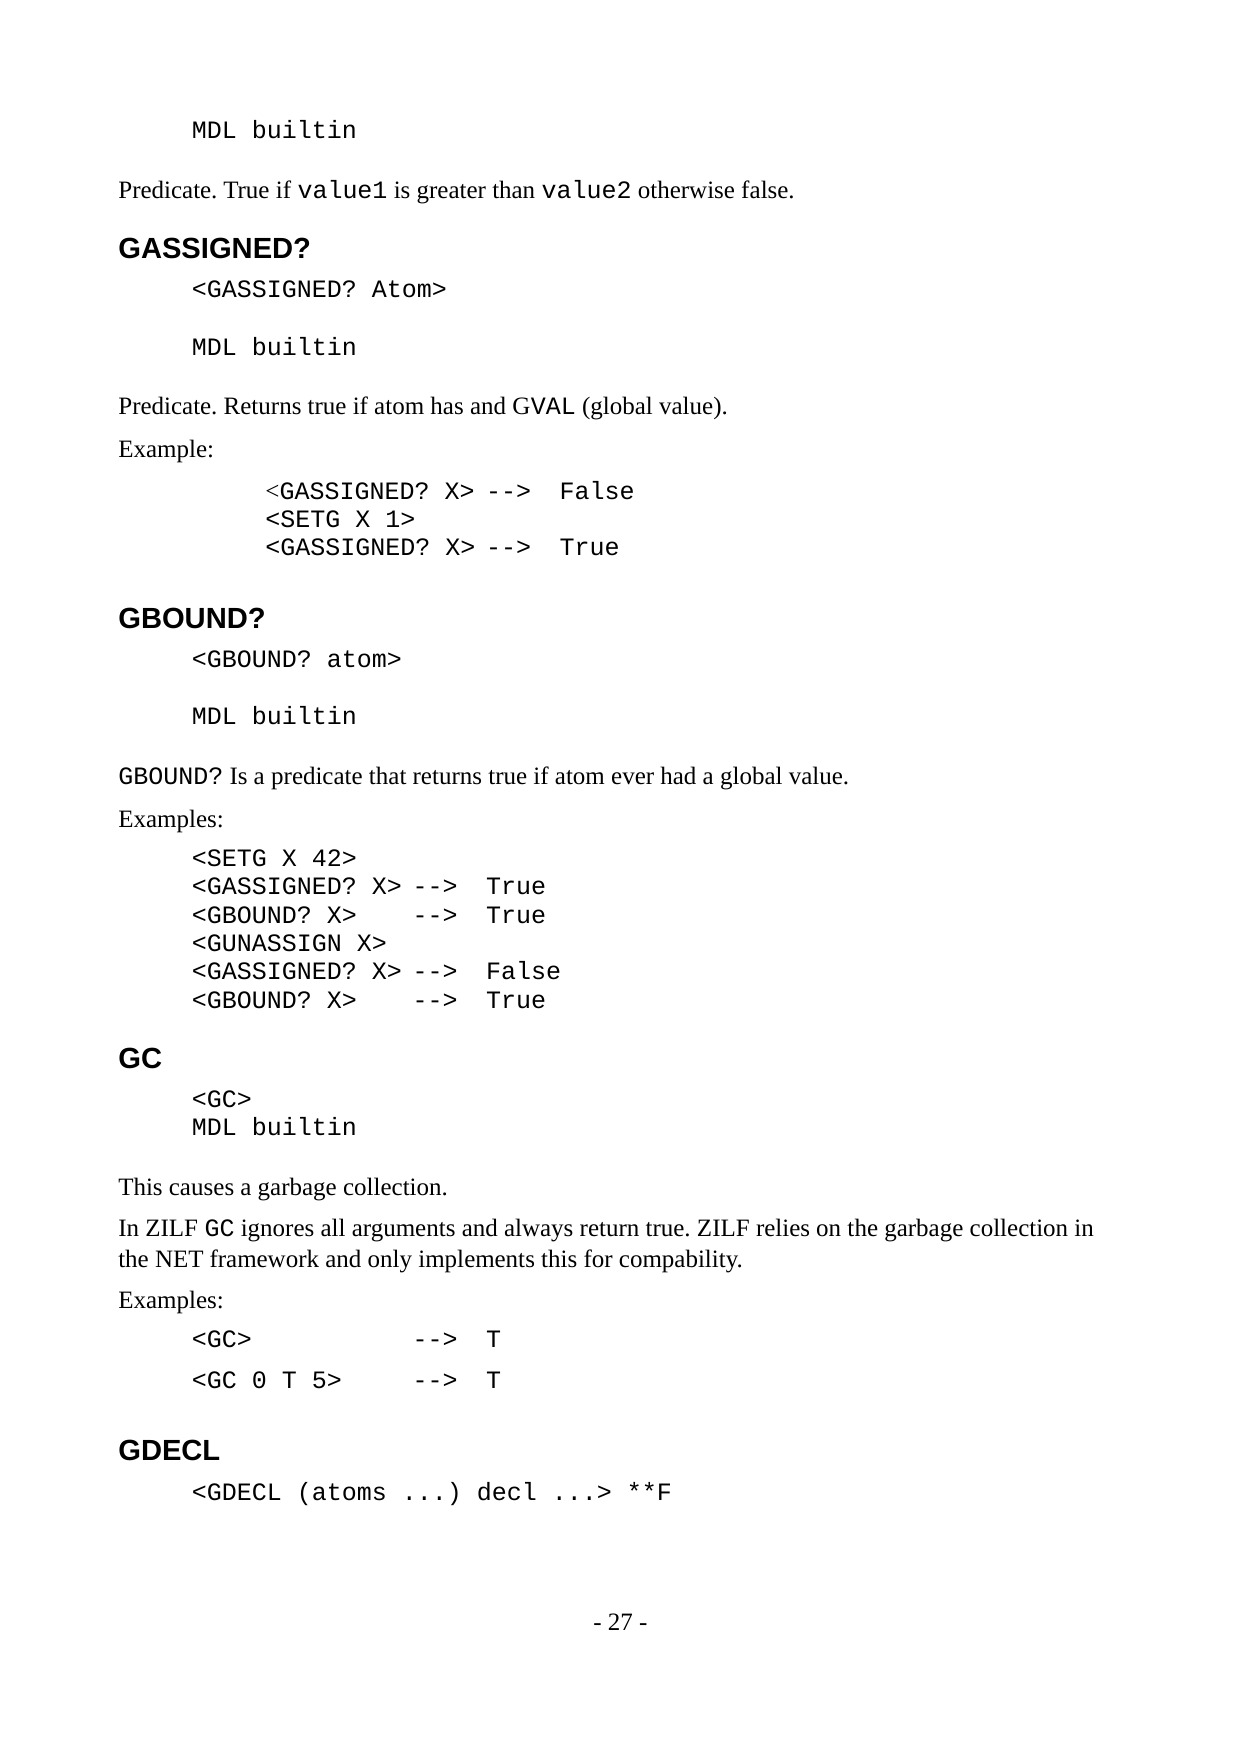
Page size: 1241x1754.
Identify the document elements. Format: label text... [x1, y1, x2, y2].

subtitle GC [118, 1041, 1122, 1074]
text This causes a garbage collection. [118, 1172, 1122, 1201]
text MDL builtin [192, 1115, 1122, 1143]
text <GDECL (atoms ...) decl ...> **F [192, 1479, 1122, 1508]
text Examples: [118, 1285, 1122, 1314]
text Predicate. True if value1 is greater than value2 otherwise false. [118, 175, 1122, 206]
text <GC> --> T [118, 1327, 1122, 1355]
text Predicate. Returns true if atom has and GVAL (global value). [118, 391, 1122, 422]
subtitle GBOUND? [118, 601, 1122, 634]
text <GBOUND? atom> [192, 647, 1122, 675]
text <GASSIGNED? X> --> False <SETG X 1> <GASSIGNED? X> --> True [192, 476, 1122, 563]
text <GC 0 T 5> --> T [118, 1367, 1122, 1396]
text <GASSIGNED? Atom> [192, 277, 1122, 305]
text <GC> [192, 1087, 1122, 1115]
text MDL builtin [192, 704, 1122, 732]
text GBOUND? Is a predicate that returns true if atom ever had a global value. [118, 761, 1122, 792]
subtitle GASSIGNED? [118, 231, 1122, 264]
subtitle GDECL [118, 1433, 1122, 1467]
text <SETG X 42> <GASSIGNED? X> --> True <GBOUND? X> --> True <GUNASSIGN X> <GASSIGNED? X> --> False <GBOUND? X> --> True [118, 846, 1122, 1016]
text MDL builtin [192, 118, 1122, 146]
text Examples: [118, 804, 1122, 833]
text In ZILF GC ignores all arguments and always return true. ZILF relies on the garbage collection in the NET framework and only implements this for compability. [118, 1213, 1122, 1273]
text Example: [118, 434, 1122, 463]
text MDL builtin [192, 334, 1122, 362]
